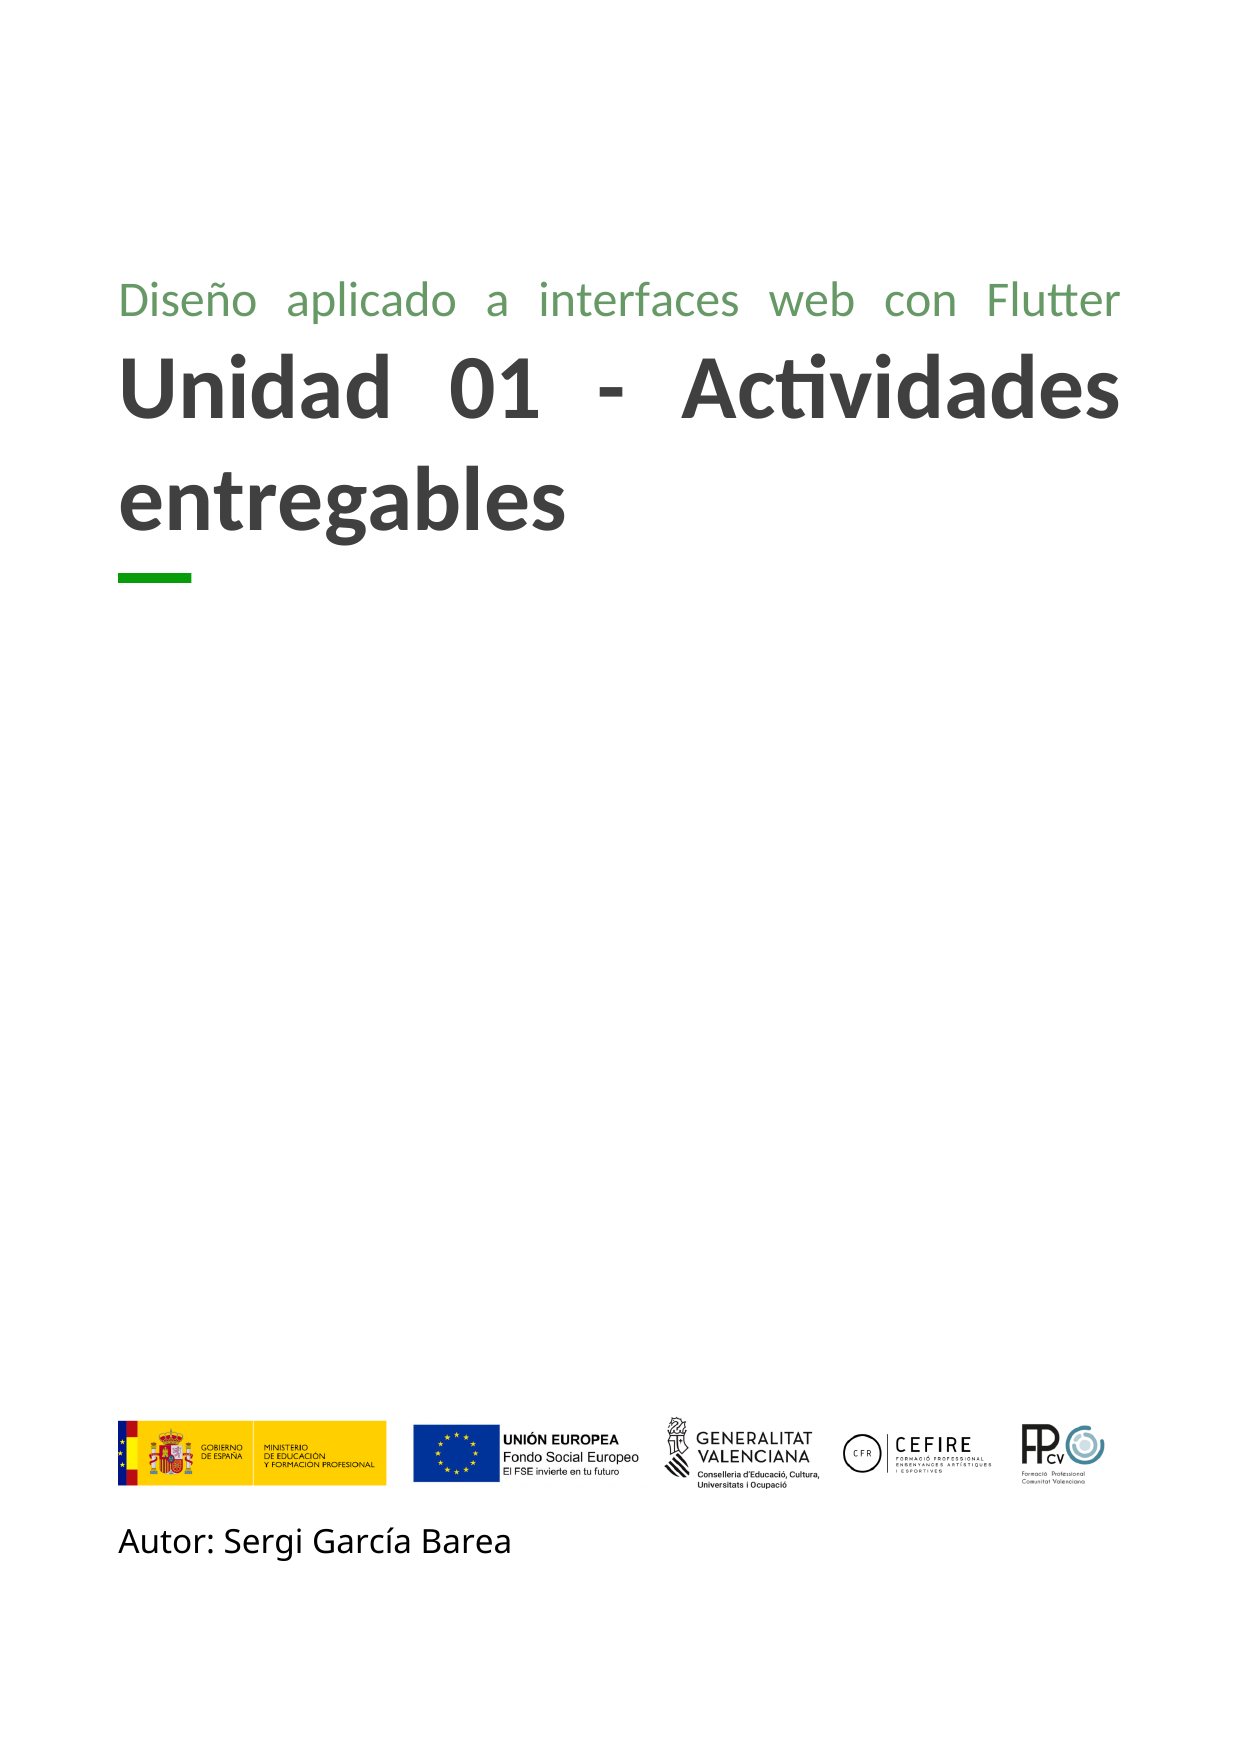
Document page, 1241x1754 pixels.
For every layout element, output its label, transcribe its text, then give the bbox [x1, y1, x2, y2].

title Diseño aplicado a interfaces web con Flutter Unidad 01 - Actividades entregables [118, 268, 1122, 553]
picture [118, 573, 192, 583]
picture [118, 1416, 1122, 1489]
text Autor: Sergi García Barea [118, 1517, 1122, 1563]
